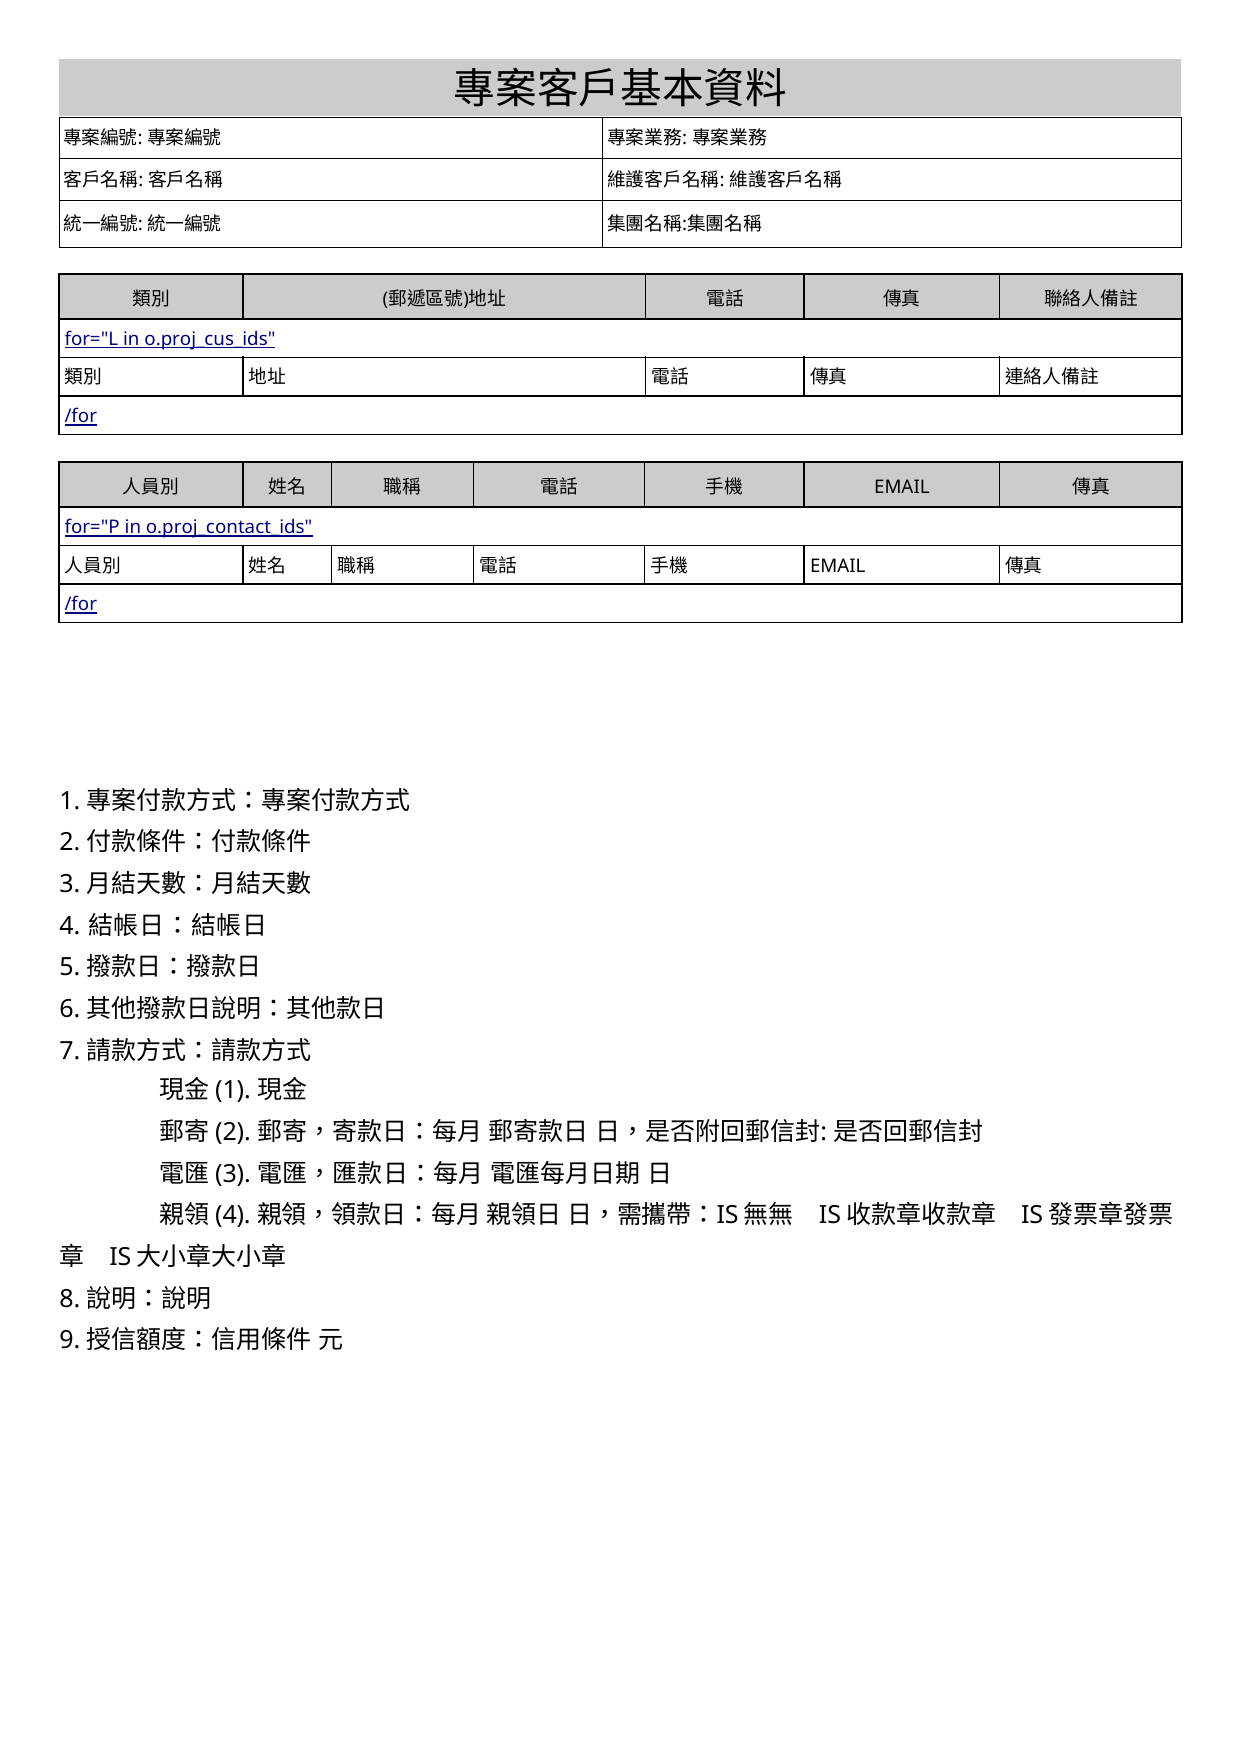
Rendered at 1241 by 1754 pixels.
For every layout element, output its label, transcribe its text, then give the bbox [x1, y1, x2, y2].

text 4. 結帳日：結帳日 [59, 905, 1181, 941]
table_cell 電話 [474, 546, 644, 583]
text 2. 付款條件：付款條件 [59, 822, 1181, 858]
table_cell for="L in o.proj_cus_ids" [60, 320, 1181, 356]
table_cell 客戶名稱: 客戶名稱 [60, 159, 602, 200]
table_header 手機 [645, 463, 803, 506]
text 7. 請款方式：請款方式 [59, 1030, 1181, 1066]
text 親領 (4). 親領，領款日：每月 親領日 日，需攜帶：IS無無 IS收款章收款章 IS發票章發票章 IS大小章大小章 [59, 1195, 1181, 1273]
list 郵寄 (2). 郵寄，寄款日：每月 郵寄款日 日，是否附回郵信封: 是否回郵信封 [59, 1111, 1181, 1148]
table_header 傳真 [1000, 463, 1181, 506]
table_header 聯絡人備註 [1000, 275, 1181, 318]
table_cell 傳真 [805, 358, 999, 395]
text 3. 月結天數：月結天數 [59, 863, 1181, 900]
text 6. 其他撥款日說明：其他款日 [59, 988, 1181, 1025]
text 5. 撥款日：撥款日 [59, 947, 1181, 983]
table_cell 姓名 [244, 546, 331, 583]
text 1. 專案付款方式：專案付款方式 [59, 780, 1181, 816]
table_cell 統一編號: 統一編號 [60, 201, 602, 247]
table_cell 集團名稱:集團名稱 [603, 201, 1181, 247]
text 8. 說明：說明 [59, 1278, 1181, 1314]
table_header 專案業務: 專案業務 [603, 118, 1181, 158]
text 電匯 (3). 電匯，匯款日：每月 電匯每月日期 日 [59, 1153, 1181, 1189]
table_header 姓名 [244, 463, 331, 506]
table_cell 人員別 [60, 546, 242, 583]
table_cell 電話 [646, 358, 803, 395]
table_header 傳真 [805, 275, 999, 318]
table_header 專案編號: 專案編號 [60, 118, 602, 158]
table_cell 地址 [244, 358, 645, 395]
table_header EMAIL [805, 463, 999, 506]
table_cell 連絡人備註 [1000, 358, 1181, 395]
table_cell EMAIL [805, 546, 999, 583]
table_cell /for [60, 585, 1181, 622]
table_cell 維護客戶名稱: 維護客戶名稱 [603, 159, 1181, 200]
table_header 電話 [474, 463, 644, 506]
text 專案客戶基本資料 [59, 59, 1181, 116]
table_cell for="P in o.proj_contact_ids" [60, 508, 1181, 545]
table_cell 傳真 [1000, 546, 1181, 583]
table_cell 類別 [60, 358, 242, 395]
table_header 職稱 [332, 463, 473, 506]
table_header 電話 [646, 275, 803, 318]
table_header 人員別 [60, 463, 242, 506]
table_header 類別 [60, 275, 242, 318]
text 9. 授信額度：信用條件 元 [59, 1320, 1181, 1356]
table_cell 手機 [645, 546, 803, 583]
table_header (郵遞區號)地址 [244, 275, 645, 318]
text 現金 (1). 現金 [59, 1072, 1181, 1106]
table_cell 職稱 [332, 546, 473, 583]
table_cell /for [60, 397, 1181, 433]
